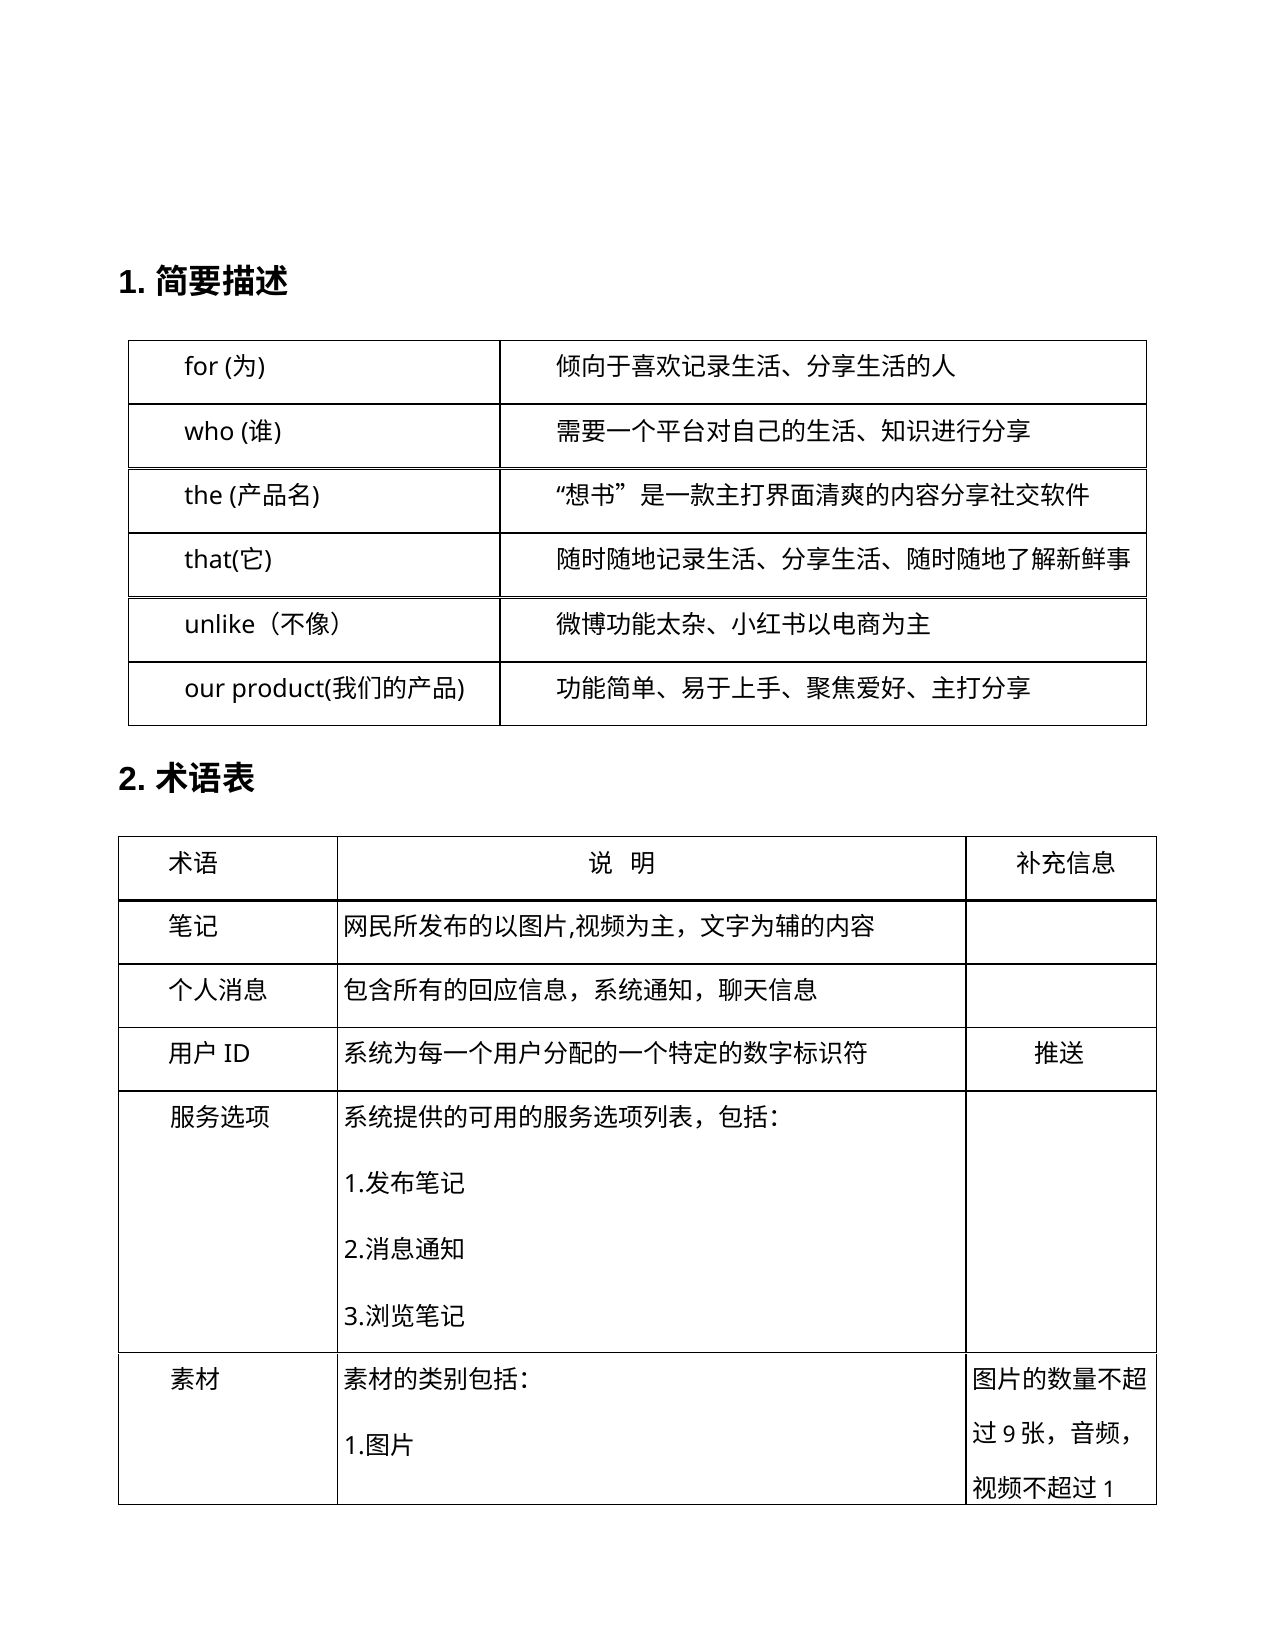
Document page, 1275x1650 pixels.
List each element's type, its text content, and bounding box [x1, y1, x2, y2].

table_cell 服务选项 [119, 1092, 337, 1352]
table_cell 系统为每一个用户分配的一个特定的数字标识符 [338, 1028, 965, 1090]
table_cell 功能简单、易于上手、聚焦爱好、主打分享 [501, 663, 1146, 725]
table_cell the (产品名) [129, 470, 499, 532]
table_header 倾向于喜欢记录生活、分享生活的人 [501, 341, 1146, 403]
table_cell [967, 965, 1156, 1027]
table_cell 系统提供的可用的服务选项列表，包括： 1.发布笔记 2.消息通知 3.浏览笔记 [338, 1092, 965, 1352]
subtitle 1. 简要描述 [118, 255, 1157, 303]
table_cell [967, 902, 1156, 963]
table_cell 素材 [119, 1354, 337, 1504]
table_cell who (谁) [129, 405, 499, 467]
table_cell 图片的数量不超过9张，音频，视频不超过1 [967, 1354, 1156, 1504]
table_cell 推送 [967, 1028, 1156, 1090]
table_cell 包含所有的回应信息，系统通知，聊天信息 [338, 965, 965, 1027]
table_cell 用户ID [119, 1028, 337, 1090]
table_cell unlike（不像） [129, 599, 499, 661]
table_cell that(它) [129, 534, 499, 596]
table_cell 随时随地记录生活、分享生活、随时随地了解新鲜事 [501, 534, 1146, 596]
table_cell 网民所发布的以图片,视频为主，文字为辅的内容 [338, 902, 965, 963]
table_cell our product(我们的产品) [129, 663, 499, 725]
table_cell 素材的类别包括： 1.图片 [338, 1354, 965, 1504]
table_header 说 明 [338, 837, 965, 899]
table_cell 需要一个平台对自己的生活、知识进行分享 [501, 405, 1146, 467]
table_cell [967, 1092, 1156, 1352]
table_header for (为) [129, 341, 499, 403]
table_cell 个人消息 [119, 965, 337, 1027]
table_cell 笔记 [119, 902, 337, 963]
table_header 补充信息 [967, 837, 1156, 899]
table_cell 微博功能太杂、小红书以电商为主 [501, 599, 1146, 661]
table_header 术语 [119, 837, 337, 899]
subtitle 2. 术语表 [118, 751, 1157, 799]
table_cell “想书”是一款主打界面清爽的内容分享社交软件 [501, 470, 1146, 532]
